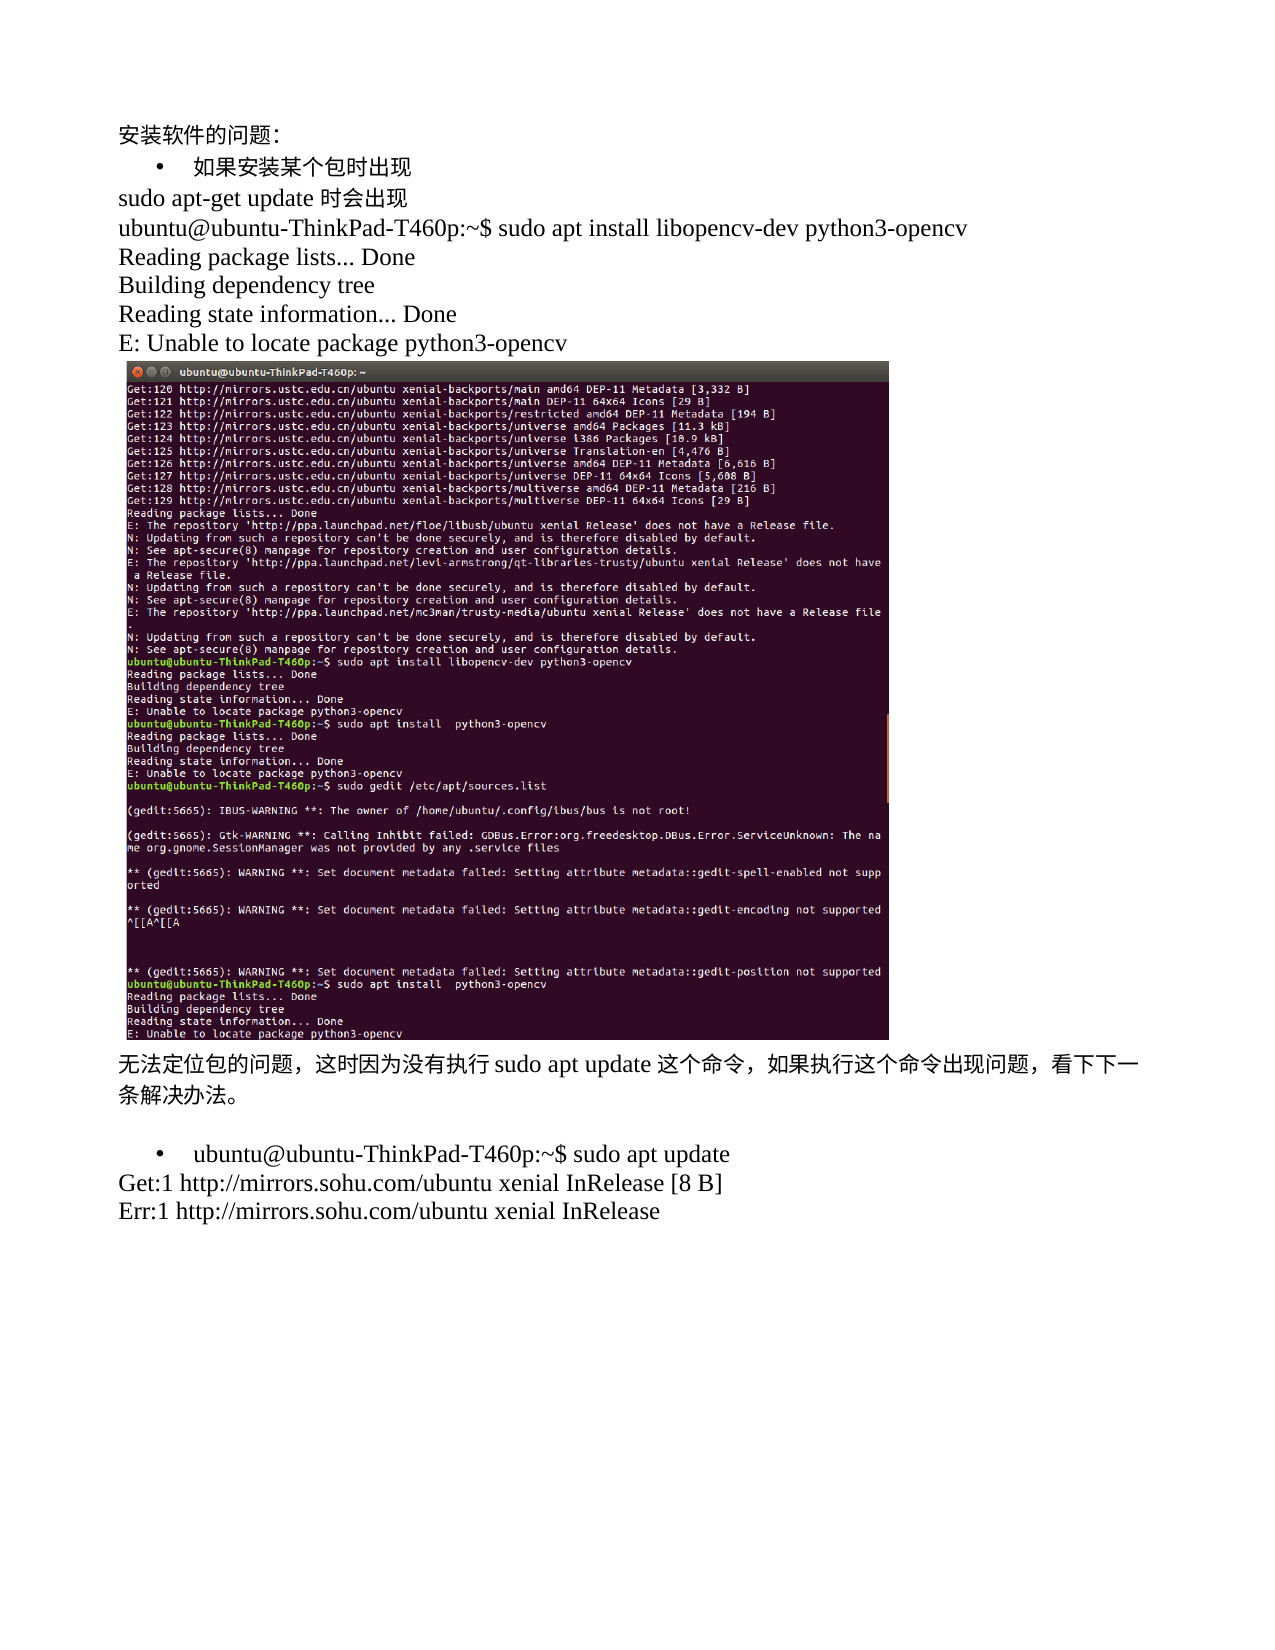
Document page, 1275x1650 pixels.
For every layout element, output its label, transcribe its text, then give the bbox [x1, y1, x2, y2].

text Reading state information... Done [118, 299, 1157, 328]
text 无法定位包的问题，这时因为没有执行sudo apt update 这个命令，如果执行这个命令出现问题，看下下一条解决办法。 [118, 1047, 1157, 1110]
text sudo apt-get update 时会出现 [118, 181, 1157, 213]
text 安装软件的问题： [118, 118, 1157, 150]
list ubuntu@ubuntu-ThinkPad-T460p:~$ sudo apt update [156, 1139, 1157, 1168]
text E: Unable to locate package python3-opencv [118, 328, 1157, 357]
text Get:1 http://mirrors.sohu.com/ubuntu xenial InRelease [8 B] [118, 1168, 1157, 1196]
text Err:1 http://mirrors.sohu.com/ubuntu xenial InRelease [118, 1196, 1157, 1225]
text Reading package lists... Done [118, 242, 1157, 271]
list 如果安装某个包时出现 [156, 150, 1157, 181]
text ubuntu@ubuntu-ThinkPad-T460p:~$ sudo apt install libopencv-dev python3-opencv [118, 213, 1157, 242]
picture [126, 361, 889, 1040]
text Building dependency tree [118, 271, 1157, 299]
